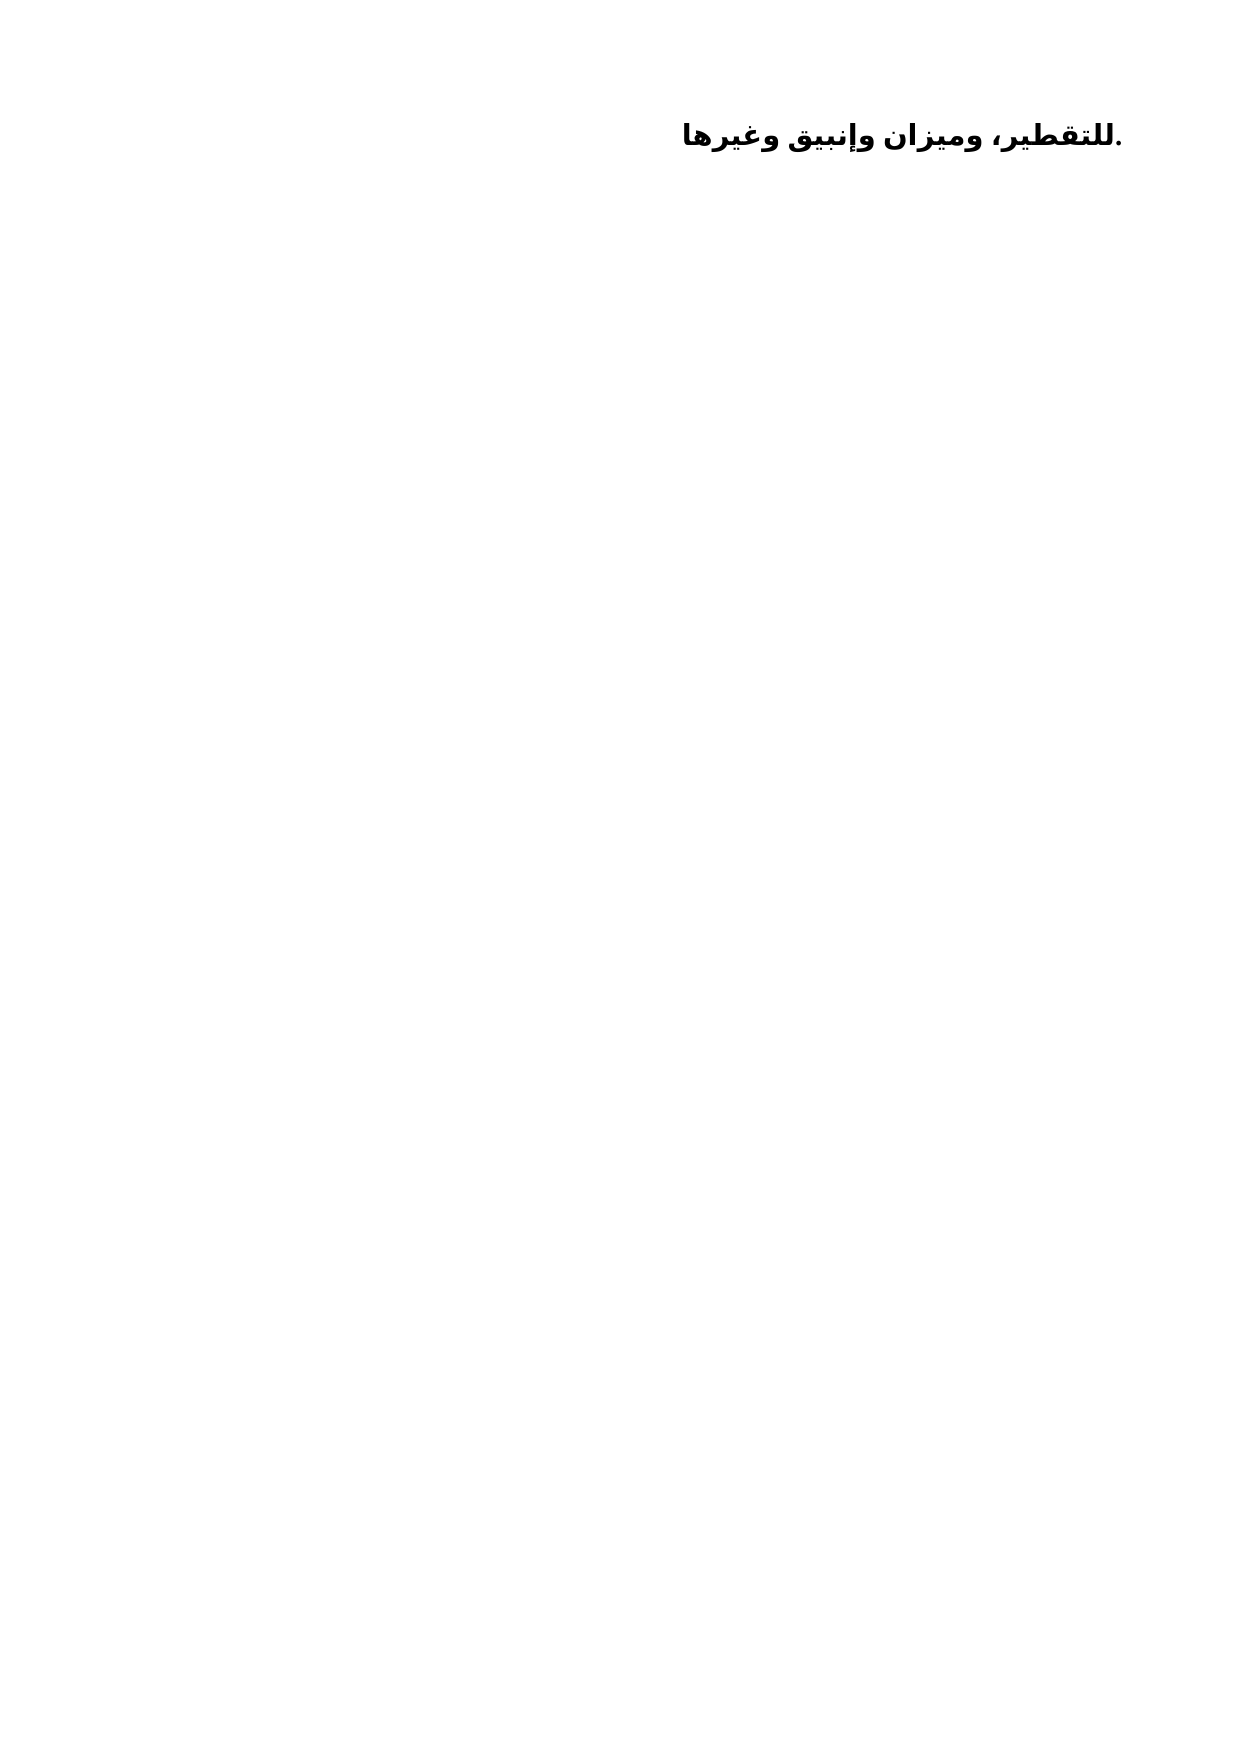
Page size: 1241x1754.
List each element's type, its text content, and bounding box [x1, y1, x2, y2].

text جابر بن حيان) 721م – 815 م ) هو أبو عبد الله جابر بن حيان بن عبد الله الكوفي المعروف بالصوفي. ولد في طوس (خراسان ) وسكن الكوفة، حيث كان يعمل صيدلانياً. وكان أبوه عطاراً.بنسبته الطوسي أو الطرطوسي، وينحدر من قبيلة الأزد. ويقدّر الزمن الذي ولد فيه جابر بين 721 م – 722 م، أما تاريخ وفاته فغير معروف تماما. ويقال أنه توفي سنة 200 هـ أو ما يوافق 815 م. رحل إلى الجزيرة العربية وأتقن العربية وتعلّم القرآن والحساب وعلوماً أخرى على يد رجل عرف باسم (حربي الحميري) وقد يكون هو الراهب الذي ذكره في مصنفاته وتلقّن عنه بعض التجارب. اتصل بالإمام جعفر الصادق عليه السلام (الإمام الخامس بعد علي بن أبي طالب ) ت 148 هـ، ويقال إنه أخذ علم الصنعة عنه، وتتلمذ على يديه، وعن طريقه دخل بلاط هارون الرشيد بحفاوة. اختلف الرواة في أمر جابر، فقد أنكر قوم أمر وجوده، بينما أكد آخرون أنه رائد الكيمياء، لكن جابر، وقد أيّد هذه الحقيقة أبو بكر الرازي، عندما كان يشير إلى جابر في كتبه فيقول "أستاذنا". وتتجلى عبقرية جابر أنه درس الكتب ذات المحتوى السري جداً مثل كتب أبولينوس التيتاني. وترجع شهرة جابر إلى أنه أول من أخرج علم الكيمياء من أوهام الشعوذة إلى الحقيقة العلمية القائمة على التجربة والملاحظة والاستنباط، واستخدام العقل والاعتماد على الأدلة العقلية والتجارب العملية، وخالف أرسطو في نظريته الخاصة بتكوين الفلزات حين رآها لا تساعد في تفسير بعض التجارب. قام جابر بإجراء كثير من العمليات المخبرية، كان بعضها معروفًا من قبل فطوَّره، وأدخل عمليات جديدة. من الوسائل التي استخدمها: التّبخّر، والتكليس، والتقطير، والتبلر، والتصعيد، والترشيح، والصهر، والتكثيف، والإذابة. ودرس خواص بعض المواد دراسة دقيقة؛ فتعرف على أيون الفضة النشادري المعقد. كما قام بتحضير عدد كبير من المواد الكيميائية؛ فهو أول من حضَّر حمض الكبريتيك التقطير من الشب. وحضّر أكسيد الزئبق، وحمض النتريك؛ أي ماء الفضة، وكان يسميه الماء المحلل أو ماء النار، وحضر حمض الكلوريدريك المسمّى بروح الملح. وهو أول من اكتشف الصودا الكاوية، وأول من استخرج نترات الفضة وقد سمّاها حجر جهنم، وثاني كلوريد الزئبق (السليماني)، وحمض النتروهيدروكلوريك (الماء الملكي)، وسمِّي كذلك لأنه يذيب الذهب ملك المعادن. وهو أول من لاحظ رواسب كلوريد الفضة عند إضافة ملح الطعام إلى نترات الفضة. كما استخدم الشب في تثبيت الأصباغ في الأقمشة، وحضّر بعض المواد التي تمنع الثياب من البلل؛ وهذه المواد هي أملاح الألومنيوم المشتقة من الأحماض العضوية ذات الأجزاء الهيدروكربونية. ومن استنتاجاته أن اللهب يكسب النحاس اللون الأزرق، بينما يكسب النحاس اللهب لونًا أخضر. وهو أول من فصل الذهب عن الفضة بالحل بوساطة الحمض، وشرح بالتفصيل عملية تحضير الزرنيخ، والإثمد (الأنتيمون)، وتنقية المعادن، وصبغ الأقمشة، ويعزى إلى جابر أنه أول من استعمل الميزان الحساس والأوزان المتناهية الدقة في تجاربه المخبرية؛ وقد وزن مقادير يقل وزنها عن1/100 من الرطل. وينسب إليه تحضير مركبات كل من كربونات البوتاسيوم والصوديوم والرصاص القاعدي والإثمد (الأنتيمون)، كما استخدم ثاني أكسيد المنجنيز لإزالة الألوان في صناعة الزجاج. كما بلور جابر النظرية التي مفادها أن الاتحاد الكيميائي يتم باتصال ذرات العناصر المتفاعلة مع بعضها. ومثّل على ذلك بكل من الزئبق والكبريت عندما يتحدان ويكونان مادة جديدة. تدل العمليات الكيميائية التي أوردها جابر في مؤلفاته على براعته في الكيمياء وإبداعه في تصميم الأفران والبوتقات، ولا شك أنه لم يكن ليصل إلى ما وصل إليه إلا بفضل تجاربه المخبرية. وقد كان يجري معظم هذه التجارب في مختبر خاص اكتشف في أنقاض مدينة الكوفة في أواخر القرن الثاني عشر الهجري، الثامن عشر الميلادي؛ وهو أشبه بالقبو في مكان منعزل بعيدًا عن أعين الفضوليين، وبه من الأثاث: منضدة وقوارير، وأفران، وموقد، وهاون، وبعض الأدوات مثل الماشق (الماسك)، والمقرض، والملعقة، والمبرد، والقمع، والراووق (المصفاة)، وأحواض، وإسفنجة، وآلة تكليس، وقطّارة، ومعدات للتقطير، وميزان وإنبيق وغيرها. [192, 118, 1122, 252]
